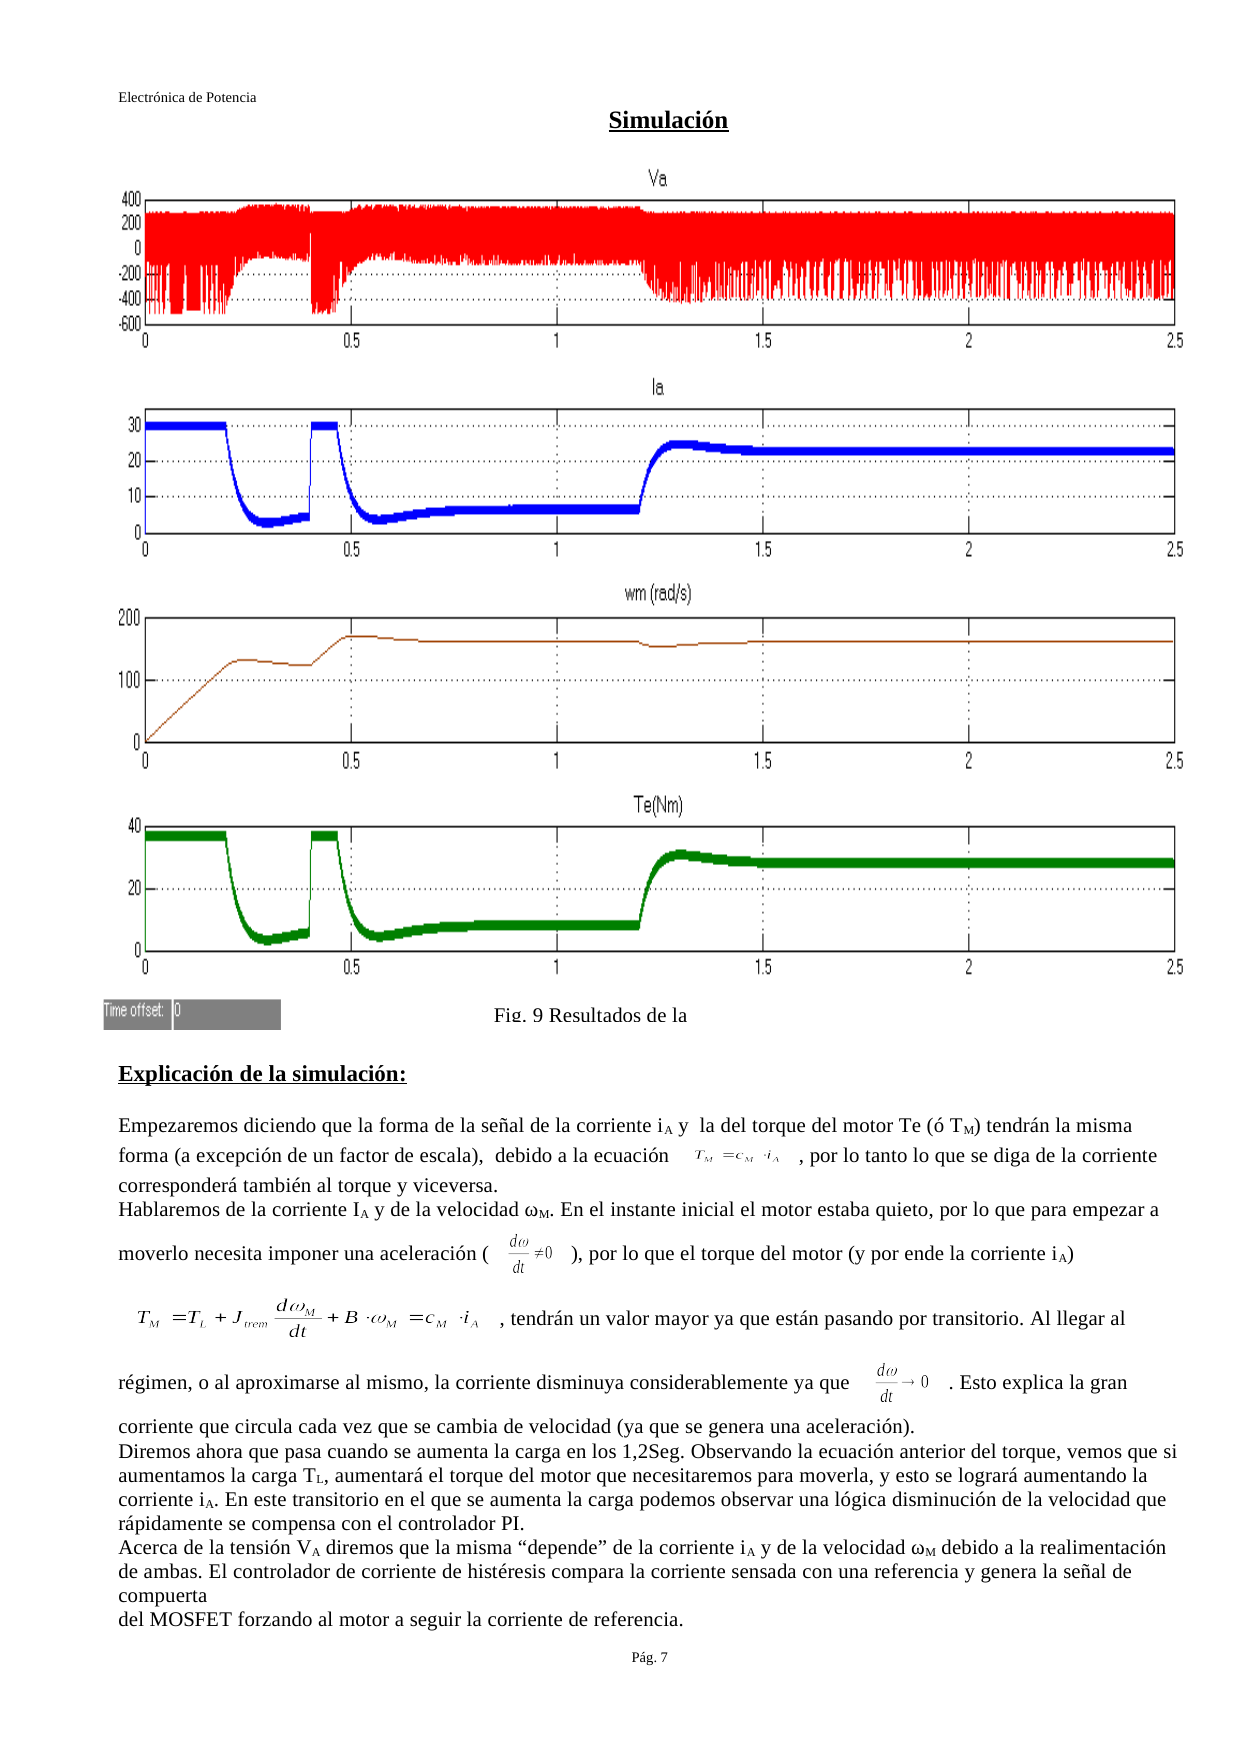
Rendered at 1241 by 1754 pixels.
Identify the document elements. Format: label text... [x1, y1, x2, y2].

text Empezaremos diciendo que la forma de la señal de la corriente iA y la del torque del motor Te (ó TM) tendrán la misma forma (a excepción de un factor de escala), debido a la ecuación , por lo tanto lo que se diga de la corriente corresponderá también al torque y viceversa. [118, 1113, 1181, 1197]
text Explicación de la simulación: [118, 1060, 1181, 1086]
text Fig. 9 Resultados de la simulación [494, 1002, 779, 1022]
text Hablaremos de la corriente IA y de la velocidad ωM. En el instante inicial el motor estaba quieto, por lo que para empezar a moverlo necesita imponer una aceleración (), por lo que el torque del motor (y por ende la corriente iA) , tendrán un valor mayor ya que están pasando por transitorio. Al llegar al régimen, o al aproximarse al mismo, la corriente disminuya considerablemente ya que . Esto explica la gran corriente que circula cada vez que se cambia de velocidad (ya que se genera una aceleración). [118, 1197, 1181, 1438]
text Diremos ahora que pasa cuando se aumenta la carga en los 1,2Seg. Observando la ecuación anterior del torque, vemos que si aumentamos la carga TL, aumentará el torque del motor que necesitaremos para moverla, y esto se logrará aumentando la corriente iA. En este transitorio en el que se aumenta la carga podemos observar una lógica disminución de la velocidad que rápidamente se compensa con el controlador PI. [118, 1438, 1181, 1535]
text Simulación [156, 105, 1181, 134]
text Acerca de la tensión VA diremos que la misma “depende” de la corriente iA y de la velocidad ωM debido a la realimentación de ambas. El controlador de corriente de histéresis compara la corriente sensada con una referencia y genera la señal de compuerta [118, 1535, 1181, 1607]
text del MOSFET forzando al motor a seguir la corriente de referencia. [118, 1607, 1181, 1631]
picture [103, 151, 1200, 1030]
